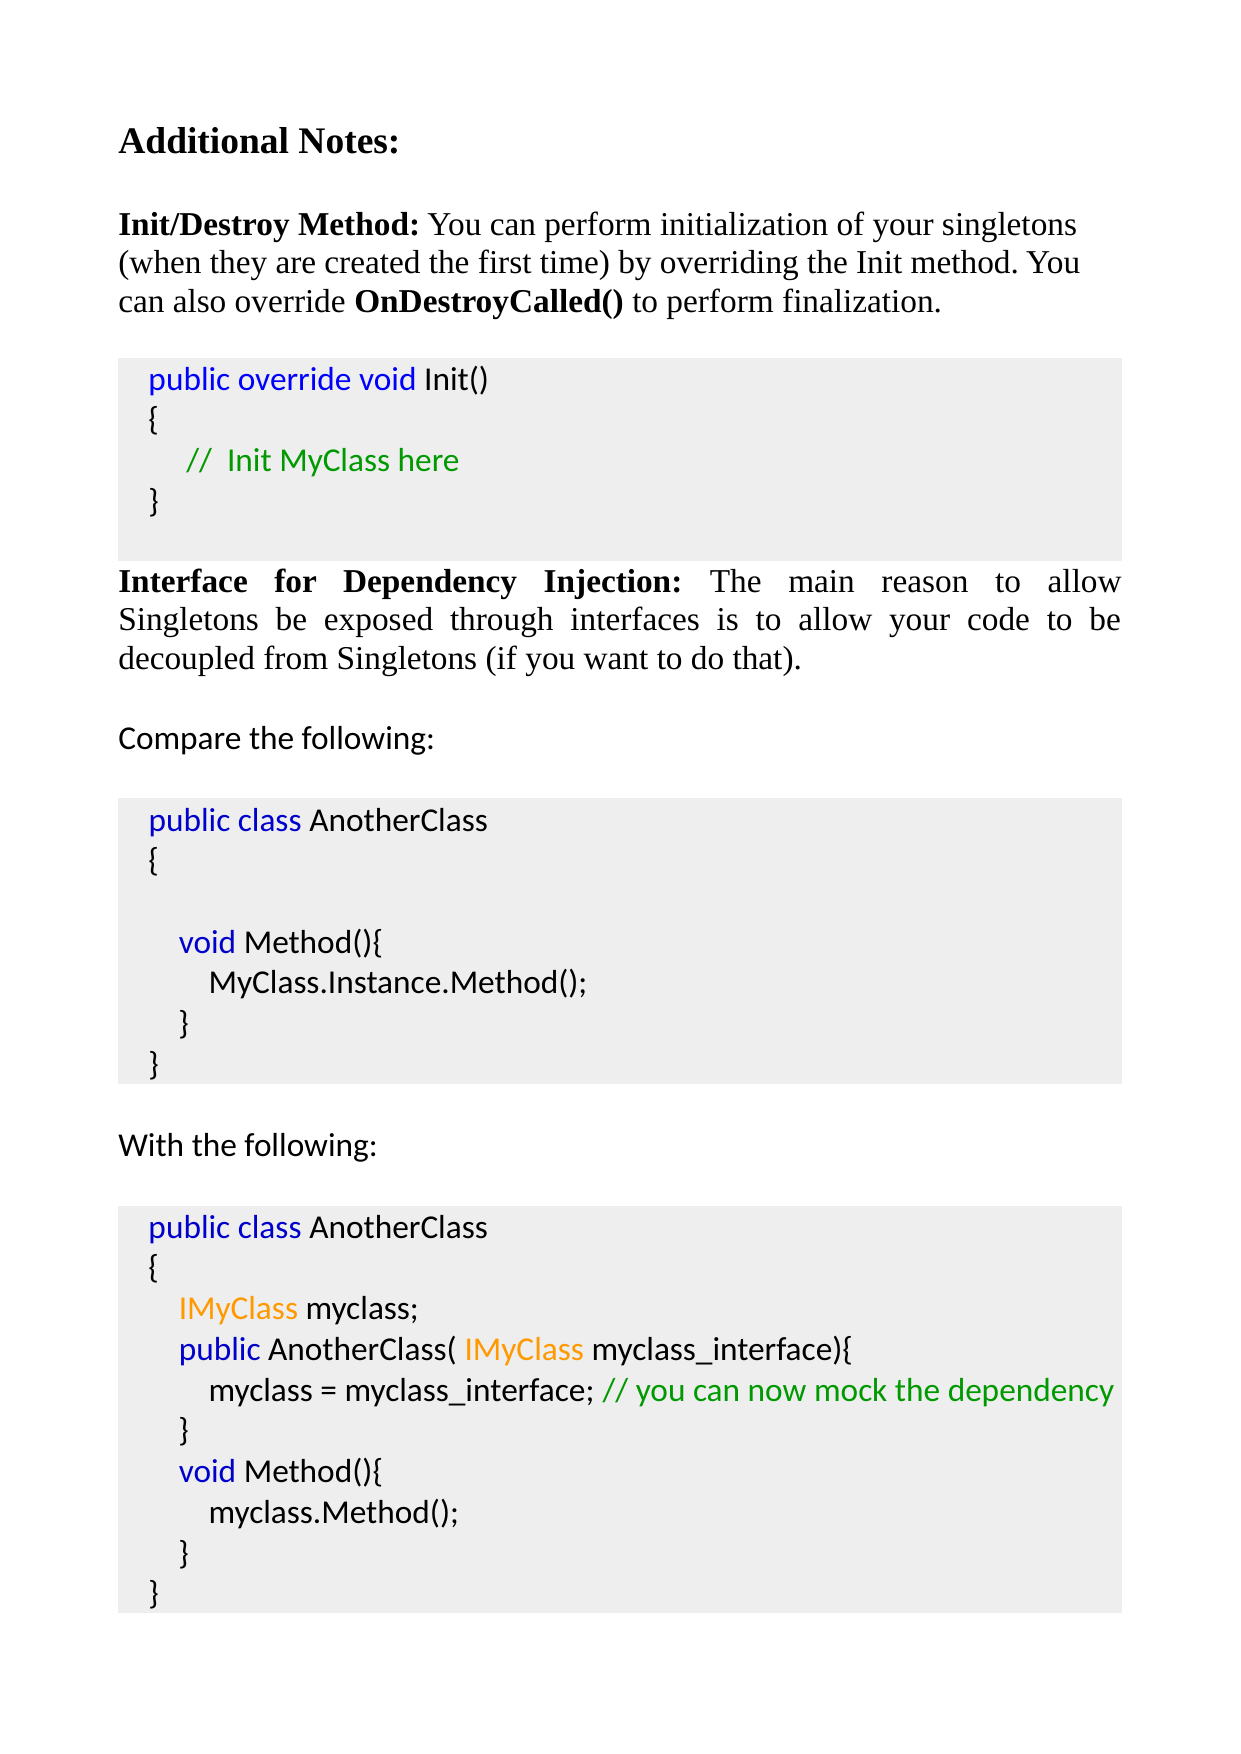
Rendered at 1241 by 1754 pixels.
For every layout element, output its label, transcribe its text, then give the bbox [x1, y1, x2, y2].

text } [118, 1409, 1122, 1450]
text IMyClass myclass; [118, 1287, 1122, 1328]
text Compare the following: [118, 717, 1122, 758]
text Init/Destroy Method: You can perform initialization of your singletons (when they are created the first time) by overriding the Init method. You can also override OnDestroyCalled() to perform finalization. [118, 204, 1122, 319]
text { [118, 398, 1122, 439]
text // Init MyClass here [118, 439, 1122, 480]
text public class AnotherClass [118, 1206, 1122, 1247]
text void Method(){ [118, 1450, 1122, 1491]
text Additional Notes: [118, 118, 1122, 161]
text { [118, 839, 1122, 880]
text myclass.Method(); [118, 1491, 1122, 1532]
text Interface for Dependency Injection: The main reason to allow Singletons be exposed through interfaces is to allow your code to be decoupled from Singletons (if you want to do that). [118, 561, 1122, 676]
text } [118, 1532, 1122, 1572]
text public AnotherClass( IMyClass myclass_interface){ [118, 1328, 1122, 1369]
text void Method(){ [118, 921, 1122, 961]
text With the following: [118, 1124, 1122, 1165]
text public class AnotherClass [118, 798, 1122, 839]
text } [118, 480, 1122, 521]
text MyClass.Instance.Method(); [118, 961, 1122, 1002]
text myclass = myclass_interface; // you can now mock the dependency [118, 1369, 1122, 1409]
text { [118, 1247, 1122, 1287]
text public override void Init() [118, 358, 1122, 398]
text } [118, 1043, 1122, 1084]
text } [118, 1572, 1122, 1613]
text } [118, 1002, 1122, 1043]
